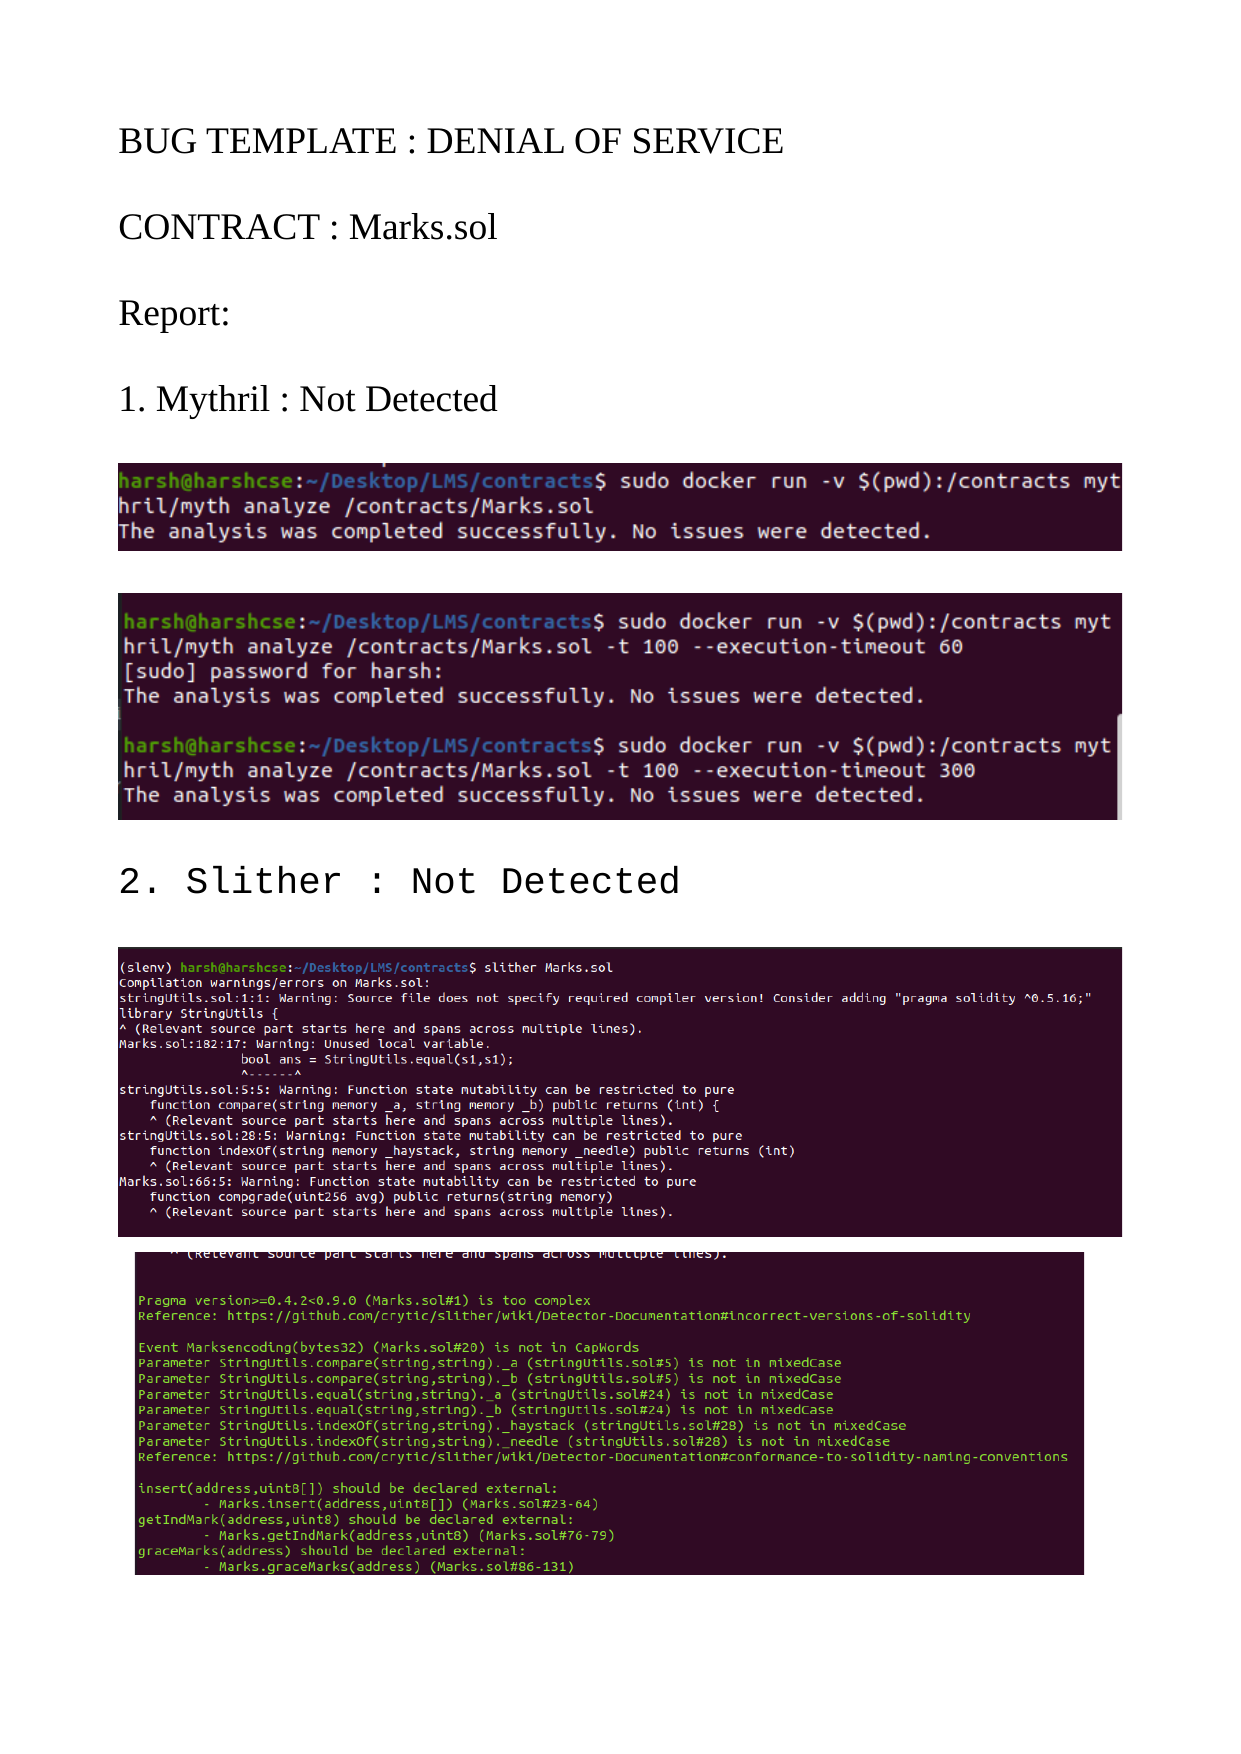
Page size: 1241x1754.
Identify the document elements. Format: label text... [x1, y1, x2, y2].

text BUG TEMPLATE : DENIAL OF SERVICE [118, 118, 1122, 161]
text Report: [118, 291, 1122, 334]
picture [118, 463, 1123, 551]
picture [134, 1252, 1085, 1575]
text CONTRACT : Marks.sol [118, 204, 1122, 247]
picture [118, 947, 1123, 1237]
text 1. Mythril : Not Detected [118, 377, 1122, 420]
picture [118, 593, 1123, 820]
text 2. Slither : Not Detected [118, 862, 1122, 904]
